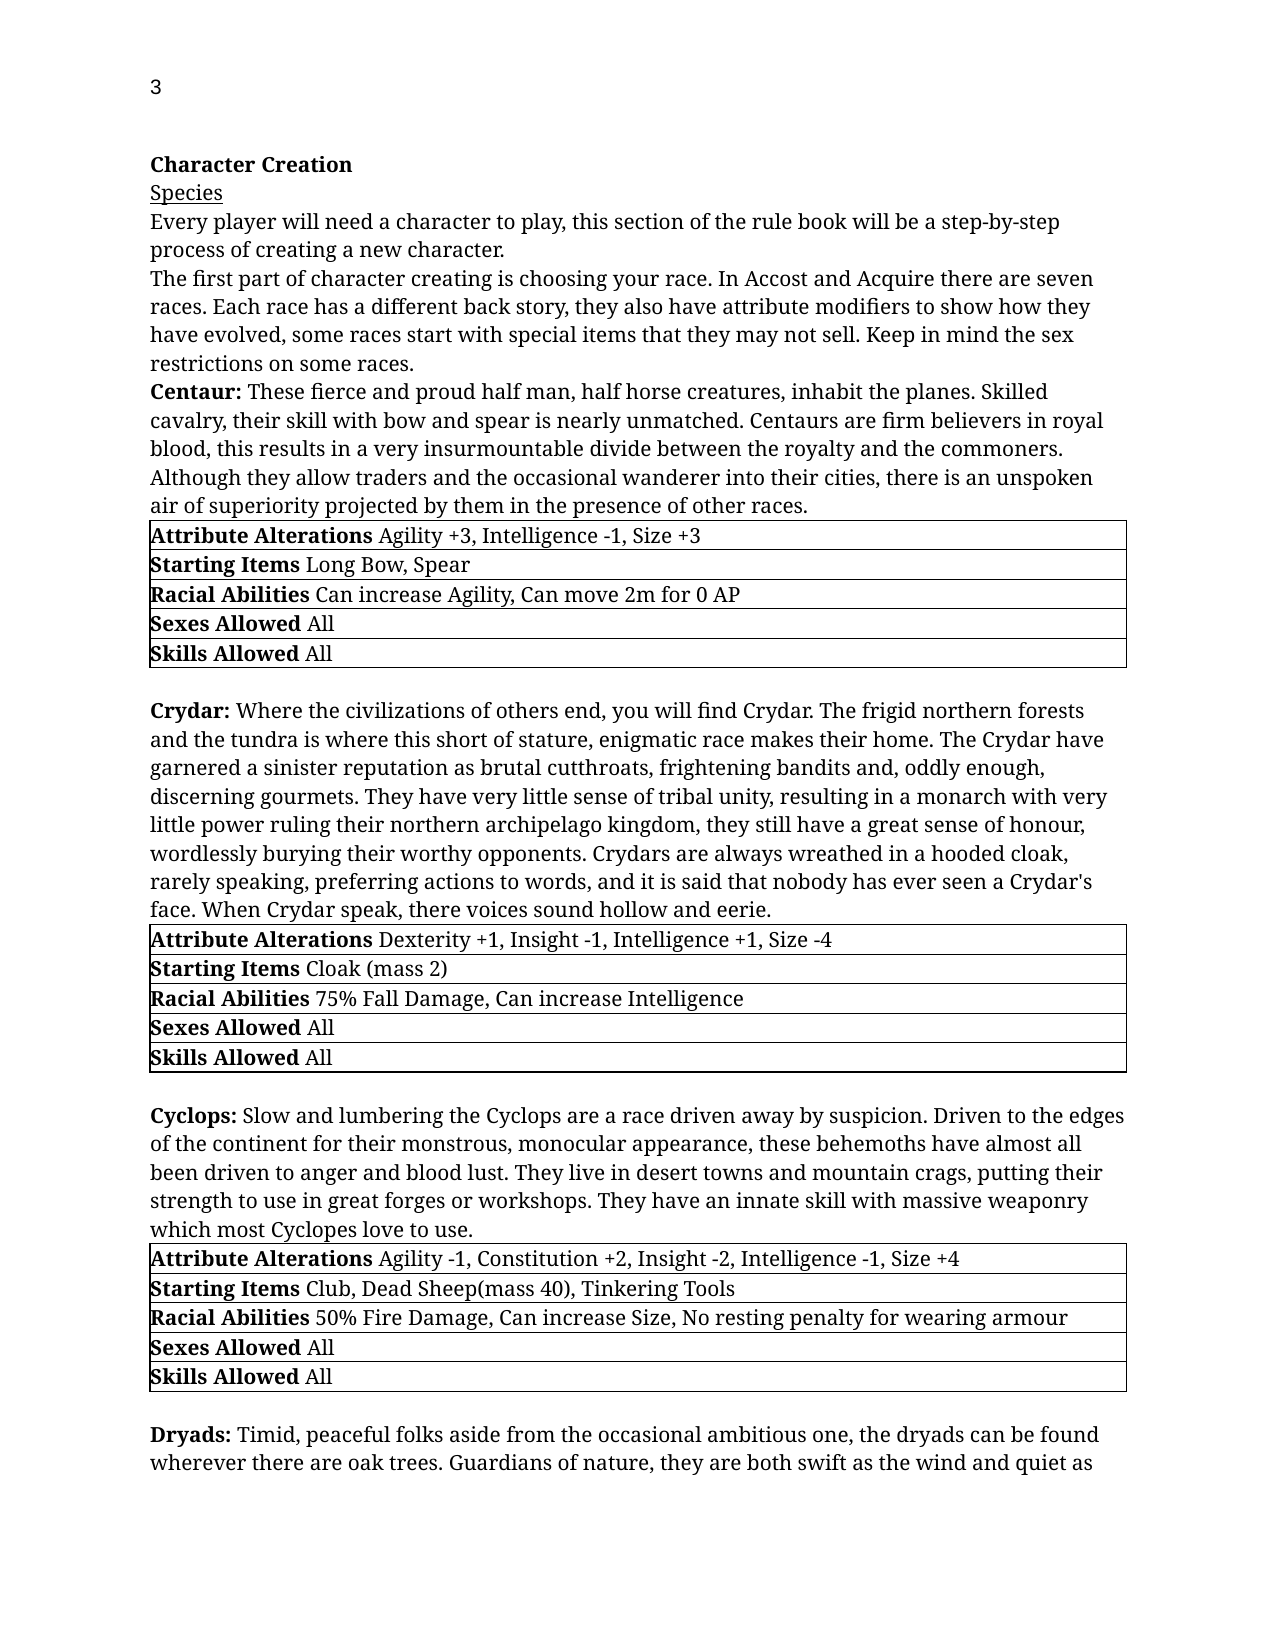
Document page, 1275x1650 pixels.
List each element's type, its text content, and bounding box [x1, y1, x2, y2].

text Dryads: Timid, peaceful folks aside from the occasional ambitious one, the dryads can be found wherever there are oak trees. Guardians of nature, they are both swift as the wind and quiet as [150, 1420, 1125, 1477]
table_cell Racial Abilities 50% Fire Damage, Can increase Size, No resting penalty for wearing armour [151, 1303, 1126, 1332]
table_cell Racial Abilities Can increase Agility, Can move 2m for 0 AP [151, 580, 1126, 608]
text Centaur: These fierce and proud half man, half horse creatures, inhabit the planes. Skilled cavalry, their skill with bow and spear is nearly unmatched. Centaurs are firm believers in royal blood, this results in a very insurmountable divide between the royalty and the commoners. Although they allow traders and the occasional wanderer into their cities, there is an unspoken air of superiority projected by them in the presence of other races. [150, 377, 1125, 520]
text The first part of character creating is choosing your race. In Accost and Acquire there are seven races. Each race has a different back story, they also have attribute modifiers to show how they have evolved, some races start with special items that they may not sell. Keep in mind the sex restrictions on some races. [150, 264, 1125, 377]
table_cell Sexes Allowed All [151, 609, 1126, 638]
table_header Attribute Alterations Dexterity +1, Insight -1, Intelligence +1, Size -4 [151, 925, 1126, 953]
table_cell Racial Abilities 75% Fall Damage, Can increase Intelligence [151, 984, 1126, 1012]
text Every player will need a character to play, this section of the rule book will be a step-by-step process of creating a new character. [150, 207, 1125, 264]
text Crydar: Where the civilizations of others end, you will find Crydar. The frigid northern forests and the tundra is where this short of stature, enigmatic race makes their home. The Crydar have garnered a sinister reputation as brutal cutthroats, frightening bandits and, oddly enough, discerning gourmets. They have very little sense of tribal unity, resulting in a monarch with very little power ruling their northern archipelago kingdom, they still have a great sense of honour, wordlessly burying their worthy opponents. Crydars are always wreathed in a hooded cloak, rarely speaking, preferring actions to words, and it is said that nobody has ever seen a Crydar's face. When Crydar speak, there voices sound hollow and eerie. [150, 697, 1125, 924]
table_cell Starting Items Cloak (mass 2) [151, 955, 1126, 983]
table_cell Skills Allowed All [151, 639, 1126, 667]
table_cell Starting Items Long Bow, Spear [151, 550, 1126, 579]
table_cell Sexes Allowed All [151, 1014, 1126, 1042]
table_header Attribute Alterations Agility -1, Constitution +2, Insight -2, Intelligence -1, Size +4 [151, 1244, 1126, 1273]
table_header Attribute Alterations Agility +3, Intelligence -1, Size +3 [151, 521, 1126, 549]
text Species [150, 178, 1125, 207]
text Character Creation [150, 150, 1125, 178]
text Cyclops: Slow and lumbering the Cyclops are a race driven away by suspicion. Driven to the edges of the continent for their monstrous, monocular appearance, these behemoths have almost all been driven to anger and blood lust. They live in desert towns and mountain crags, putting their strength to use in great forges or workshops. They have an innate skill with massive weaponry which most Cyclopes love to use. [150, 1101, 1125, 1243]
table_cell Starting Items Club, Dead Sheep(mass 40), Tinkering Tools [151, 1274, 1126, 1302]
table_cell Skills Allowed All [151, 1043, 1126, 1071]
table_cell Skills Allowed All [151, 1362, 1126, 1391]
table_cell Sexes Allowed All [151, 1333, 1126, 1361]
